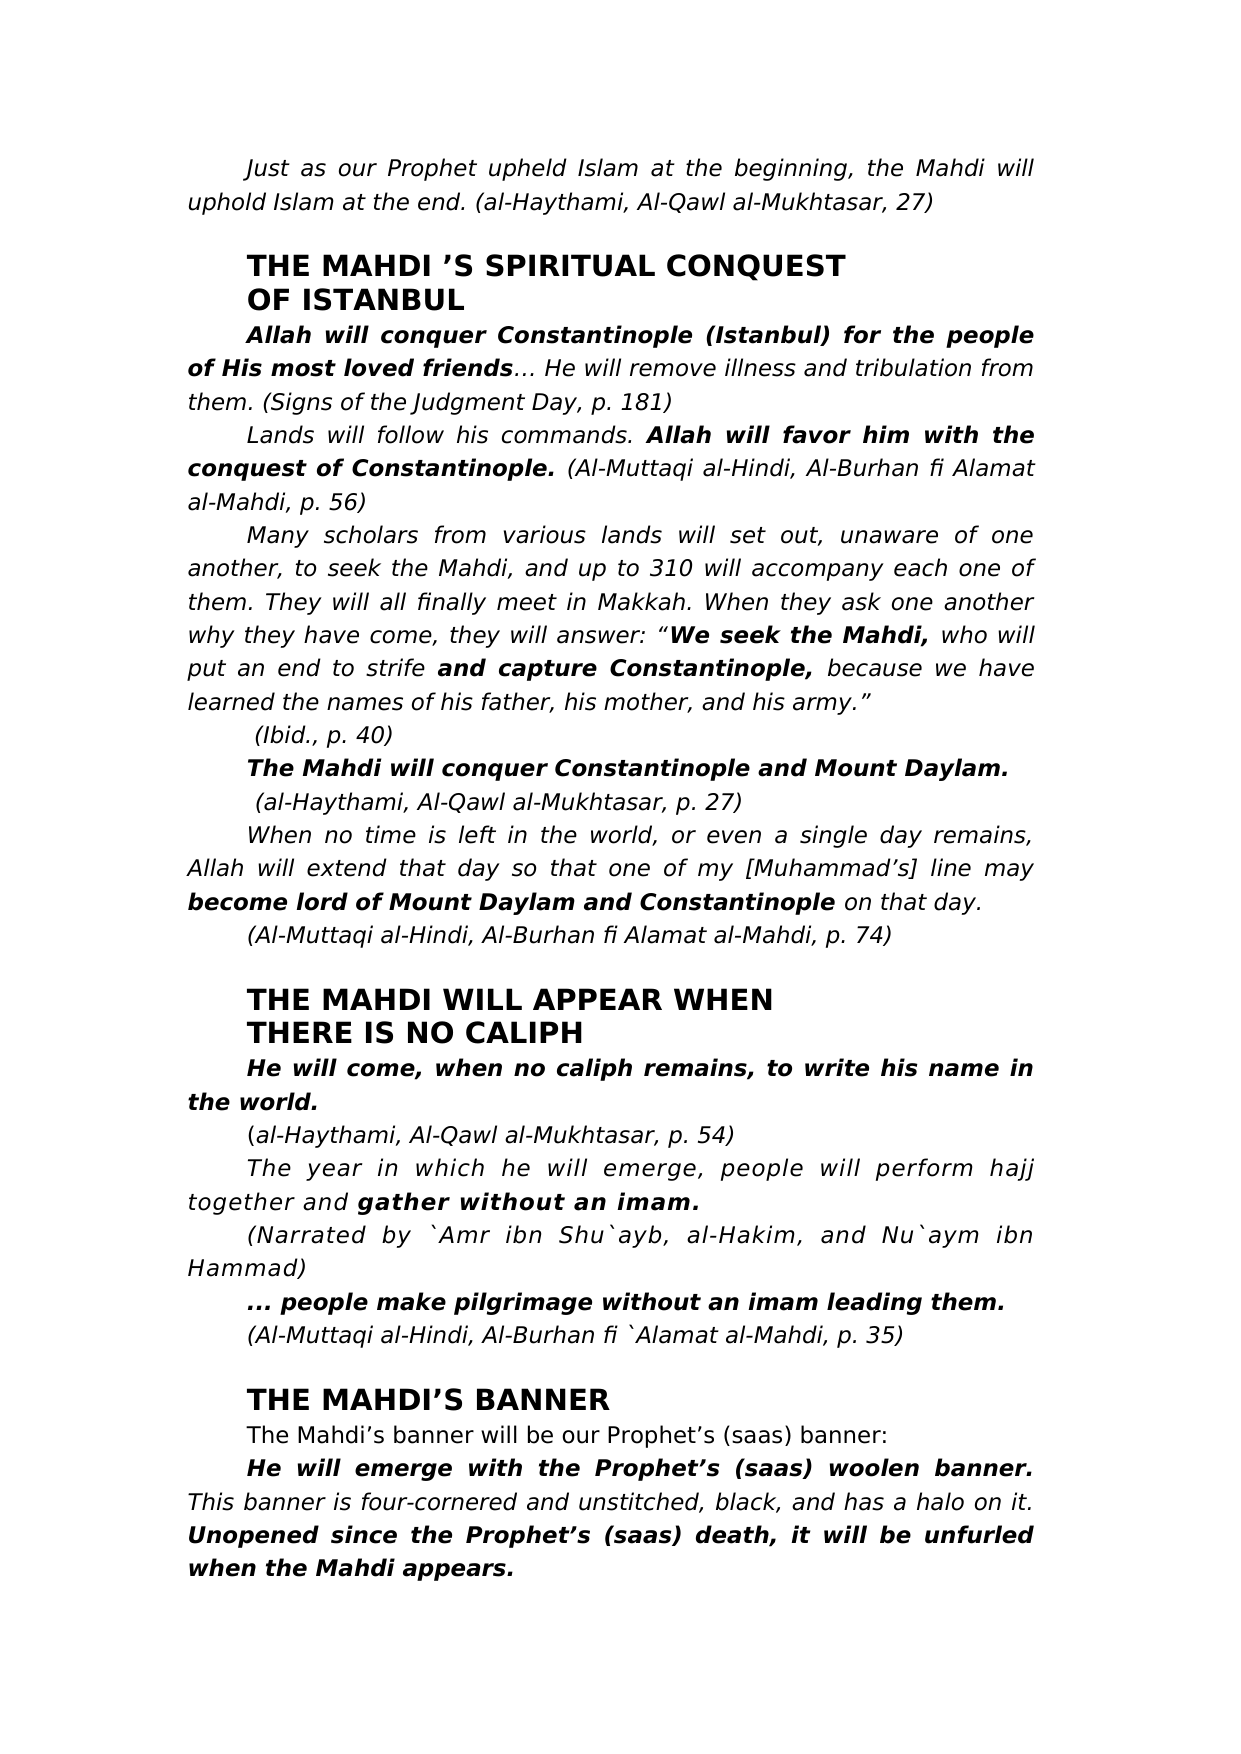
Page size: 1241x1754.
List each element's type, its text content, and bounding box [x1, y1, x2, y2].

text ... people make pilgrimage without an imam leading them. [187, 1283, 1035, 1317]
text (Narrated by `Amr ibn Shu`ayb, al-Hakim, and Nu`aym ibn Hammad) [187, 1217, 1035, 1283]
text (Ibid., p. 40) [187, 717, 1035, 750]
text (Al-Muttaqi al-Hindi, Al-Burhan fi Alamat al-Mahdi, p. 74) [187, 917, 1035, 950]
text (Al-Muttaqi al-Hindi, Al-Burhan fi `Alamat al-Mahdi, p. 35) [187, 1317, 1035, 1350]
text Lands will follow his commands. Allah will favor him with the conquest of Constantinople. (Al-Muttaqi al-Hindi, Al-Burhan fi Alamat al-Mahdi, p. 56) [187, 417, 1035, 517]
subtitle THE MAHDI WILL APPEAR WHEN [187, 983, 1035, 1017]
text (al-Haythami, Al-Qawl al-Mukhtasar, p. 27) [187, 783, 1035, 817]
subtitle THE MAHDI ’S SPIRITUAL CONQUEST [187, 250, 1035, 283]
text (al-Haythami, Al-Qawl al-Mukhtasar, p. 54) [187, 1117, 1035, 1150]
text He will come, when no caliph remains, to write his name in the world. [187, 1050, 1035, 1117]
subtitle OF ISTANBUL [187, 283, 1035, 317]
text He will emerge with the Prophet’s (saas) woolen banner. This banner is four-cornered and unstitched, black, and has a halo on it. Unopened since the Prophet’s (saas) death, it will be unfurled when the Mahdi appears. [187, 1450, 1035, 1583]
text The Mahdi will conquer Constantinople and Mount Daylam. [187, 750, 1035, 783]
text The year in which he will emerge, people will perform hajj together and gather without an imam. [187, 1150, 1035, 1217]
text When no time is left in the world, or even a single day remains, Allah will extend that day so that one of my [Muhammad’s] line may become lord of Mount Daylam and Constantinople on that day. [187, 817, 1035, 917]
text The Mahdi’s banner will be our Prophet’s (saas) banner: [187, 1417, 1035, 1450]
text Allah will conquer Constantinople (Istanbul) for the people of His most loved friends… He will remove illness and tribulation from them. (Signs of the Judgment Day, p. 181) [187, 317, 1035, 417]
text Just as our Prophet upheld Islam at the beginning, the Mahdi will uphold Islam at the end. (al-Haythami, Al-Qawl al-Mukhtasar, 27) [187, 150, 1035, 217]
subtitle THE MAHDI’S BANNER [187, 1383, 1035, 1417]
subtitle THERE IS NO CALIPH [187, 1017, 1035, 1050]
text Many scholars from various lands will set out, unaware of one another, to seek the Mahdi, and up to 310 will accompany each one of them. They will all finally meet in Makkah. When they ask one another why they have come, they will answer: “We seek the Mahdi, who will put an end to strife and capture Constantinople, because we have learned the names of his father, his mother, and his army.” [187, 517, 1035, 717]
